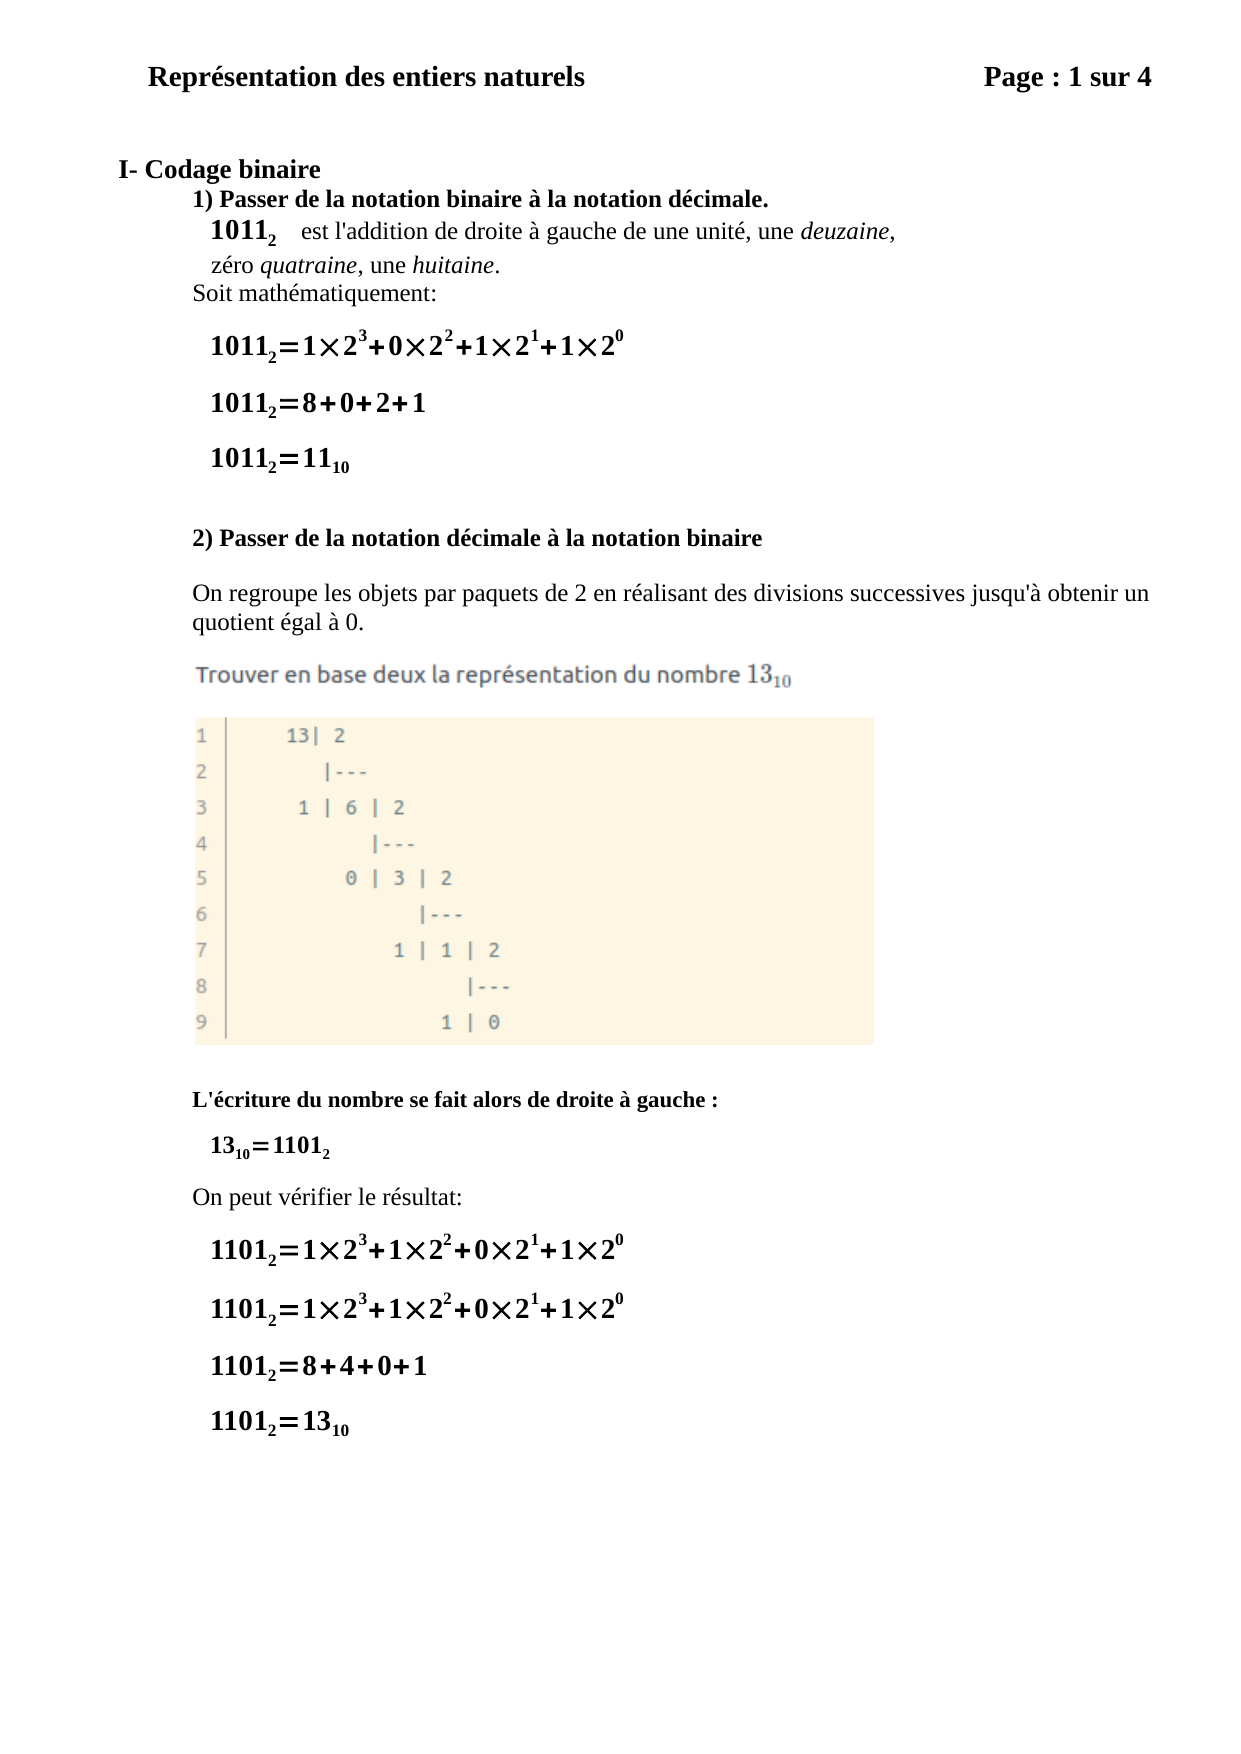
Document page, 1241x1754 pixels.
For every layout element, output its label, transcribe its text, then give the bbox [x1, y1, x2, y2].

text 1) Passer de la notation binaire à la notation décimale. [118, 184, 1181, 213]
picture [144, 658, 875, 1045]
text est l'addition de droite à gauche de une unité, une deuzaine, [118, 213, 1181, 250]
text On peut vérifier le résultat: [118, 1182, 1181, 1211]
text L'écriture du nombre se fait alors de droite à gauche : [118, 1086, 1181, 1112]
text On regroupe les objets par paquets de 2 en réalisant des divisions successives jusqu'à obtenir un quotient égal à 0. [118, 578, 1181, 635]
text I- Codage binaire [118, 153, 1181, 184]
text Soit mathématiquement: [118, 278, 1181, 307]
text zéro quatraine, une huitaine. [118, 250, 1181, 278]
text 2) Passer de la notation décimale à la notation binaire [118, 523, 1181, 552]
